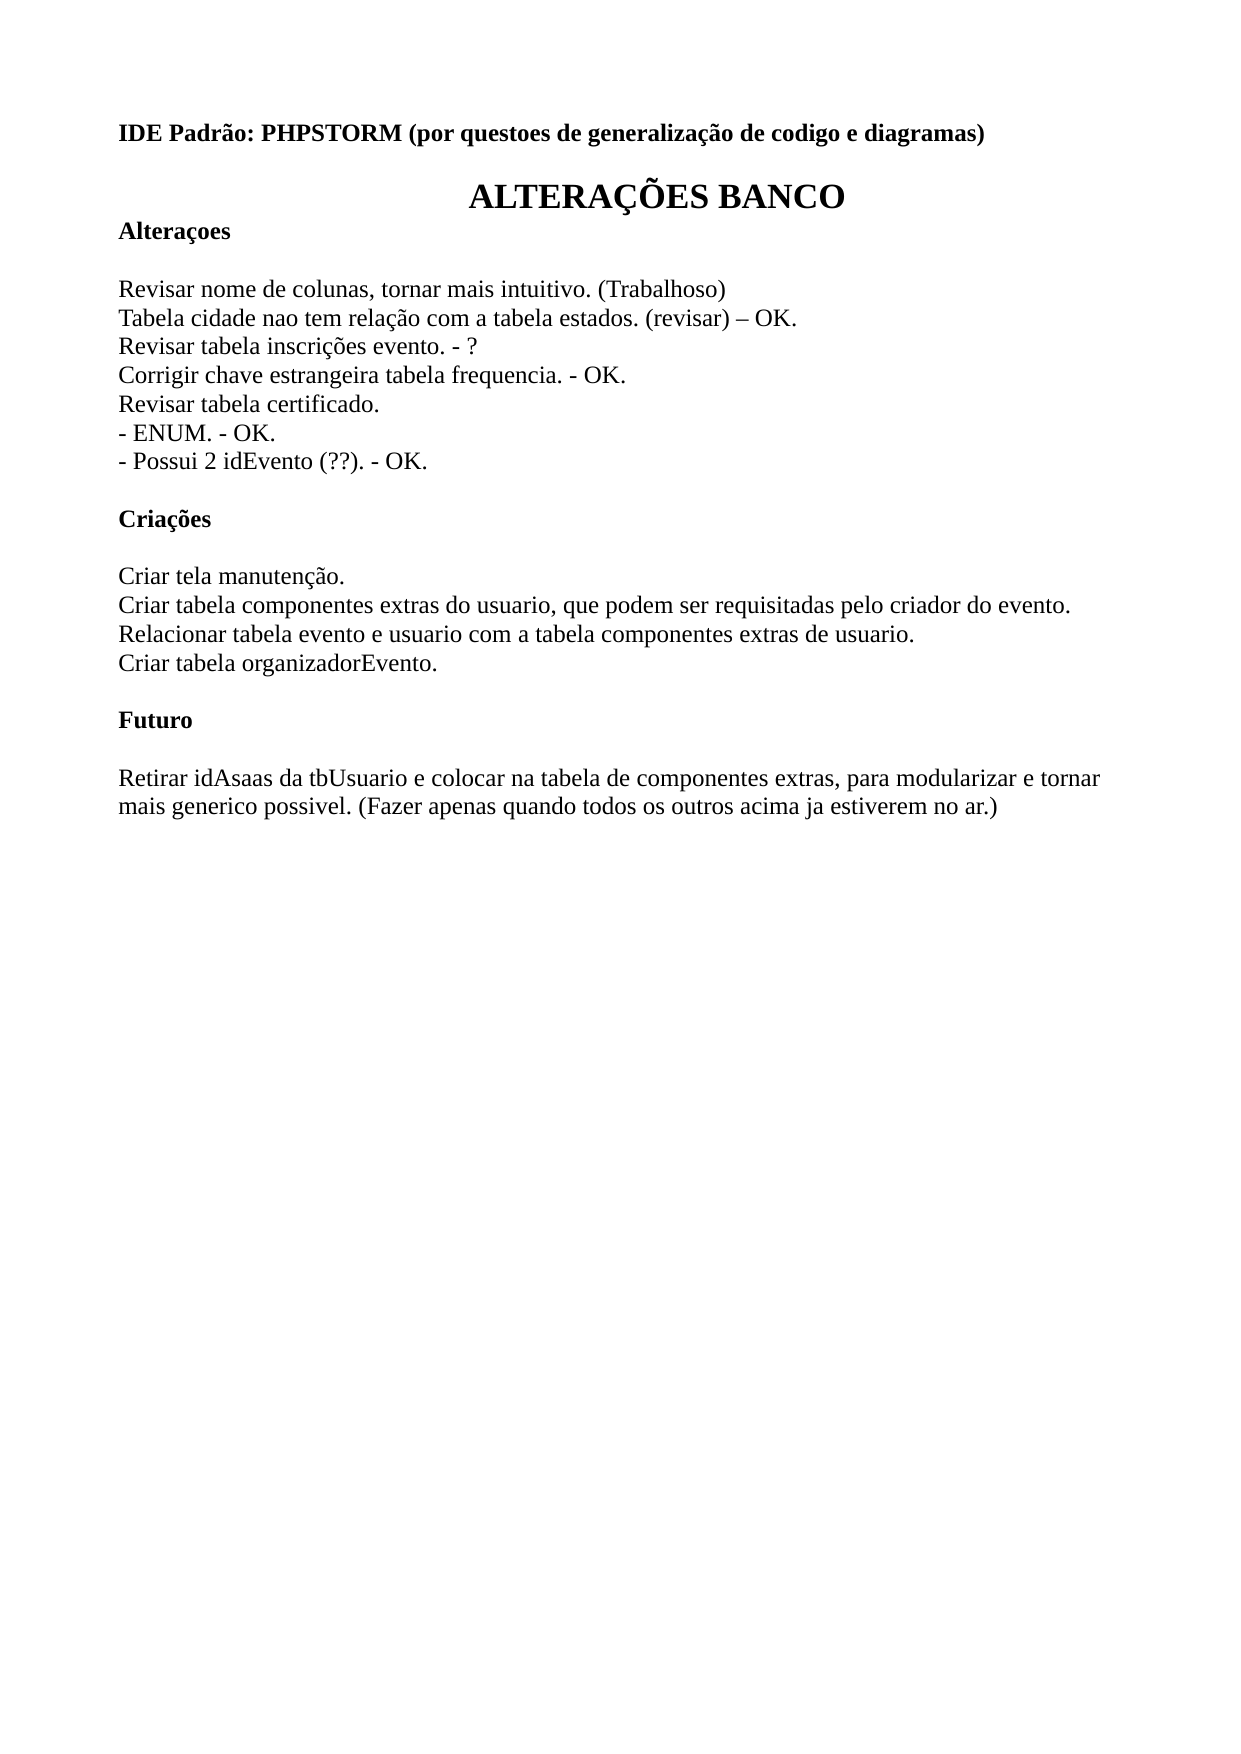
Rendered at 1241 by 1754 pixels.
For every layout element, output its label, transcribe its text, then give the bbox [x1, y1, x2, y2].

text Tabela cidade nao tem relação com a tabela estados. (revisar) – OK. [118, 303, 1122, 331]
text Retirar idAsaas da tbUsuario e colocar na tabela de componentes extras, para modularizar e tornar mais generico possivel. (Fazer apenas quando todos os outros acima ja estiverem no ar.) [118, 763, 1122, 820]
text Revisar tabela certificado. [118, 389, 1122, 418]
text Revisar nome de colunas, tornar mais intuitivo. (Trabalhoso) [118, 274, 1122, 303]
text Revisar tabela inscrições evento. - ? [118, 331, 1122, 360]
text Relacionar tabela evento e usuario com a tabela componentes extras de usuario. [118, 619, 1122, 648]
text IDE Padrão: PHPSTORM (por questoes de generalização de codigo e diagramas) [118, 118, 1122, 147]
text - Possui 2 idEvento (??). - OK. [118, 446, 1122, 475]
text Corrigir chave estrangeira tabela frequencia. - OK. [118, 360, 1122, 389]
text Criar tela manutenção. [118, 561, 1122, 590]
text Futuro [118, 705, 1122, 734]
text - ENUM. - OK. [118, 418, 1122, 446]
text ALTERAÇÕES BANCO [118, 176, 1122, 216]
text Criar tabela componentes extras do usuario, que podem ser requisitadas pelo criador do evento. [118, 590, 1122, 619]
text Criar tabela organizadorEvento. [118, 648, 1122, 676]
text Criações [118, 504, 1122, 533]
text Alteraçoes [118, 216, 1122, 245]
